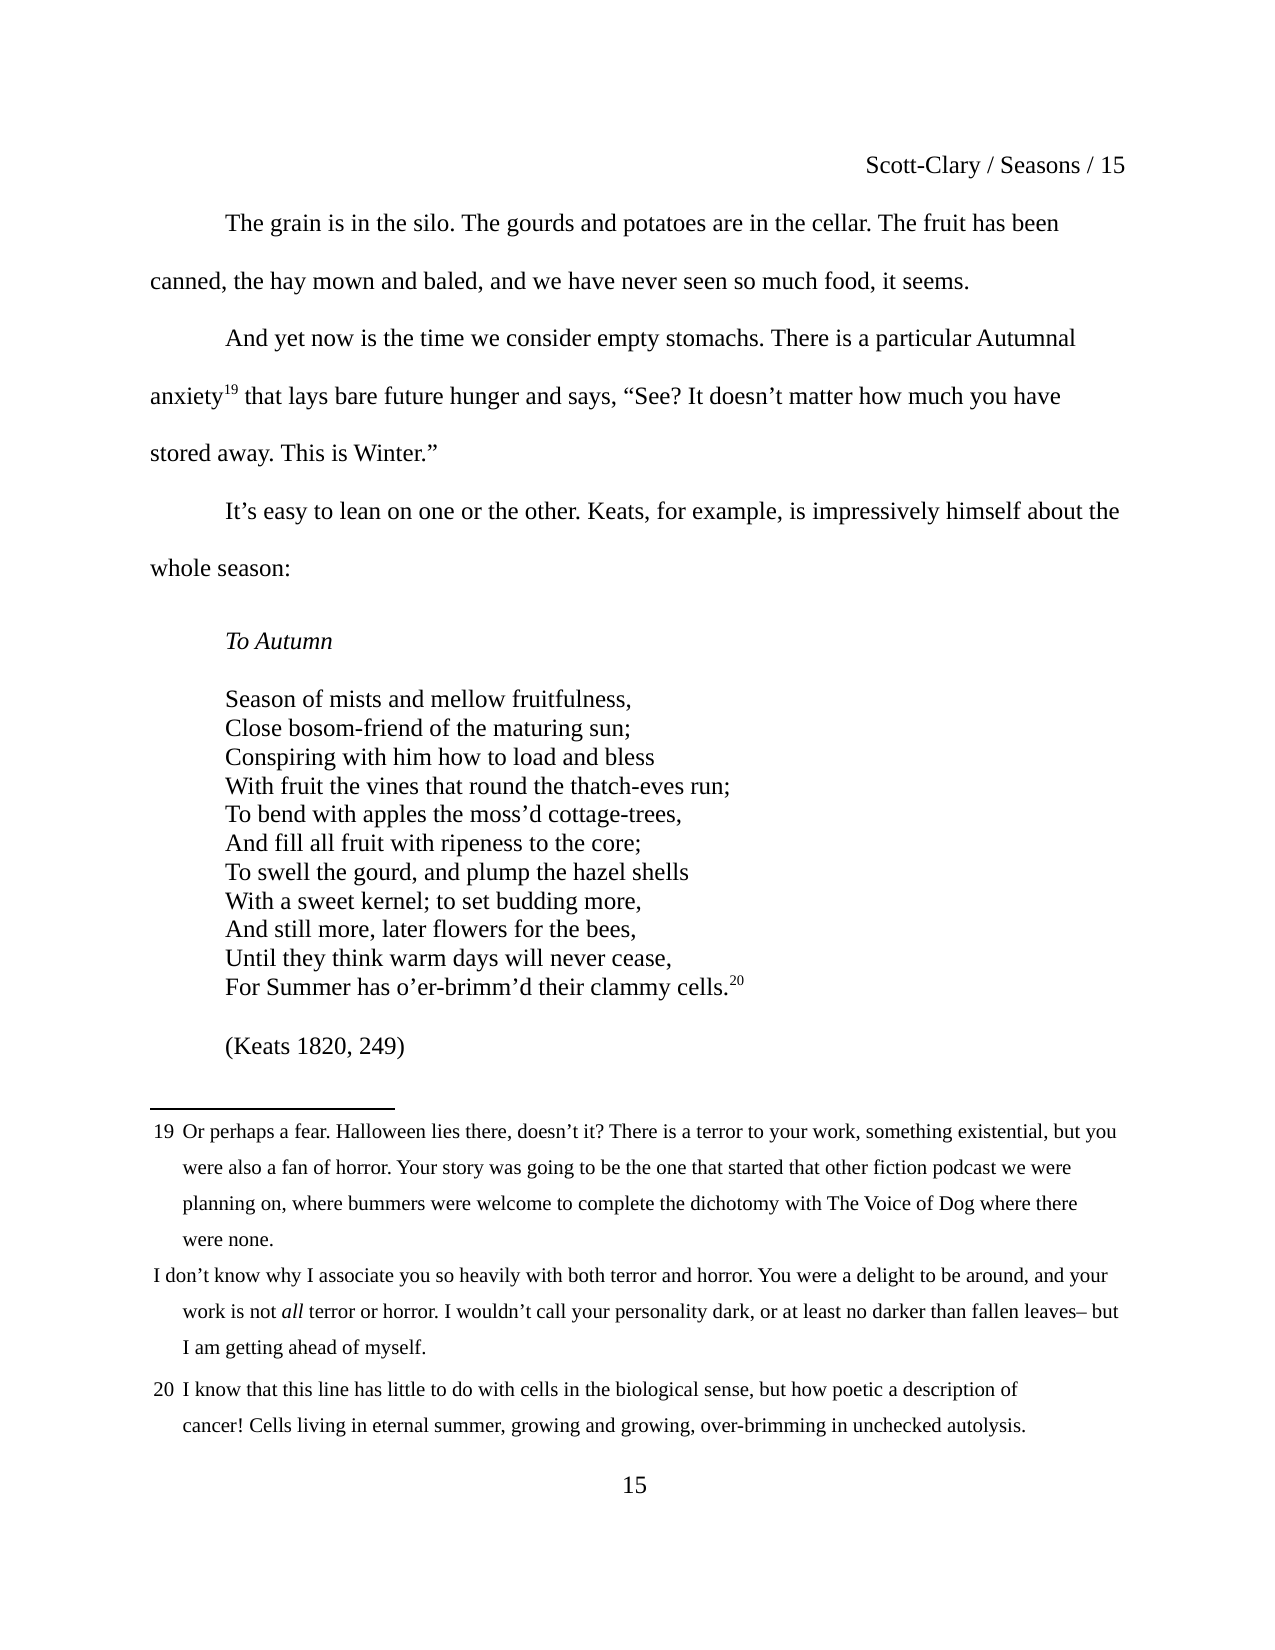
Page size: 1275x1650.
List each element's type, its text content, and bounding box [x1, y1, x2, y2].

text Or perhaps a fear. Halloween lies there, doesn’t it? There is a terror to your work, something existential, but you were also a fan of horror. Your story was going to be the one that started that other fiction podcast we were planning on, where bummers were welcome to complete the dichotomy with The Voice of Dog where there were none. [150, 1116, 1125, 1251]
text I don’t know why I associate you so heavily with both terror and horror. You were a delight to be around, and your work is not all terror or horror. I wouldn’t call your personality dark, or at least no darker than fallen leaves– but I am getting ahead of myself. [150, 1260, 1125, 1362]
text Season of mists and mellow fruitfulness, Close bosom-friend of the maturing sun; Conspiring with him how to load and bless With fruit the vines that round the thatch-eves run; To bend with apples the moss’d cottage-trees, And fill all fruit with ripeness to the core; To swell the gourd, and plump the hazel shells With a sweet kernel; to set budding more, And still more, later flowers for the bees, Until they think warm days will never cease, For Summer has o’er-brimm’d their clammy cells. [225, 684, 1125, 1001]
text (Keats 1820, 249) [225, 1031, 1125, 1059]
text It’s easy to lean on one or the other. Keats, for example, is impressively himself about the whole season: [150, 496, 1125, 582]
text And yet now is the time we consider empty stomachs. There is a particular Autumnal anxiety that lays bare future hunger and says, “See? It doesn’t matter how much you have stored away. This is Winter.” [150, 323, 1125, 467]
text To Autumn [225, 626, 1125, 654]
text The grain is in the silo. The gourds and potatoes are in the cellar. The fruit has been canned, the hay mown and baled, and we have never seen so much food, it seems. [150, 208, 1125, 294]
text I know that this line has little to do with cells in the biological sense, but how poetic a description of cancer! Cells living in eternal summer, growing and growing, over-brimming in unchecked autolysis. [150, 1374, 1125, 1440]
